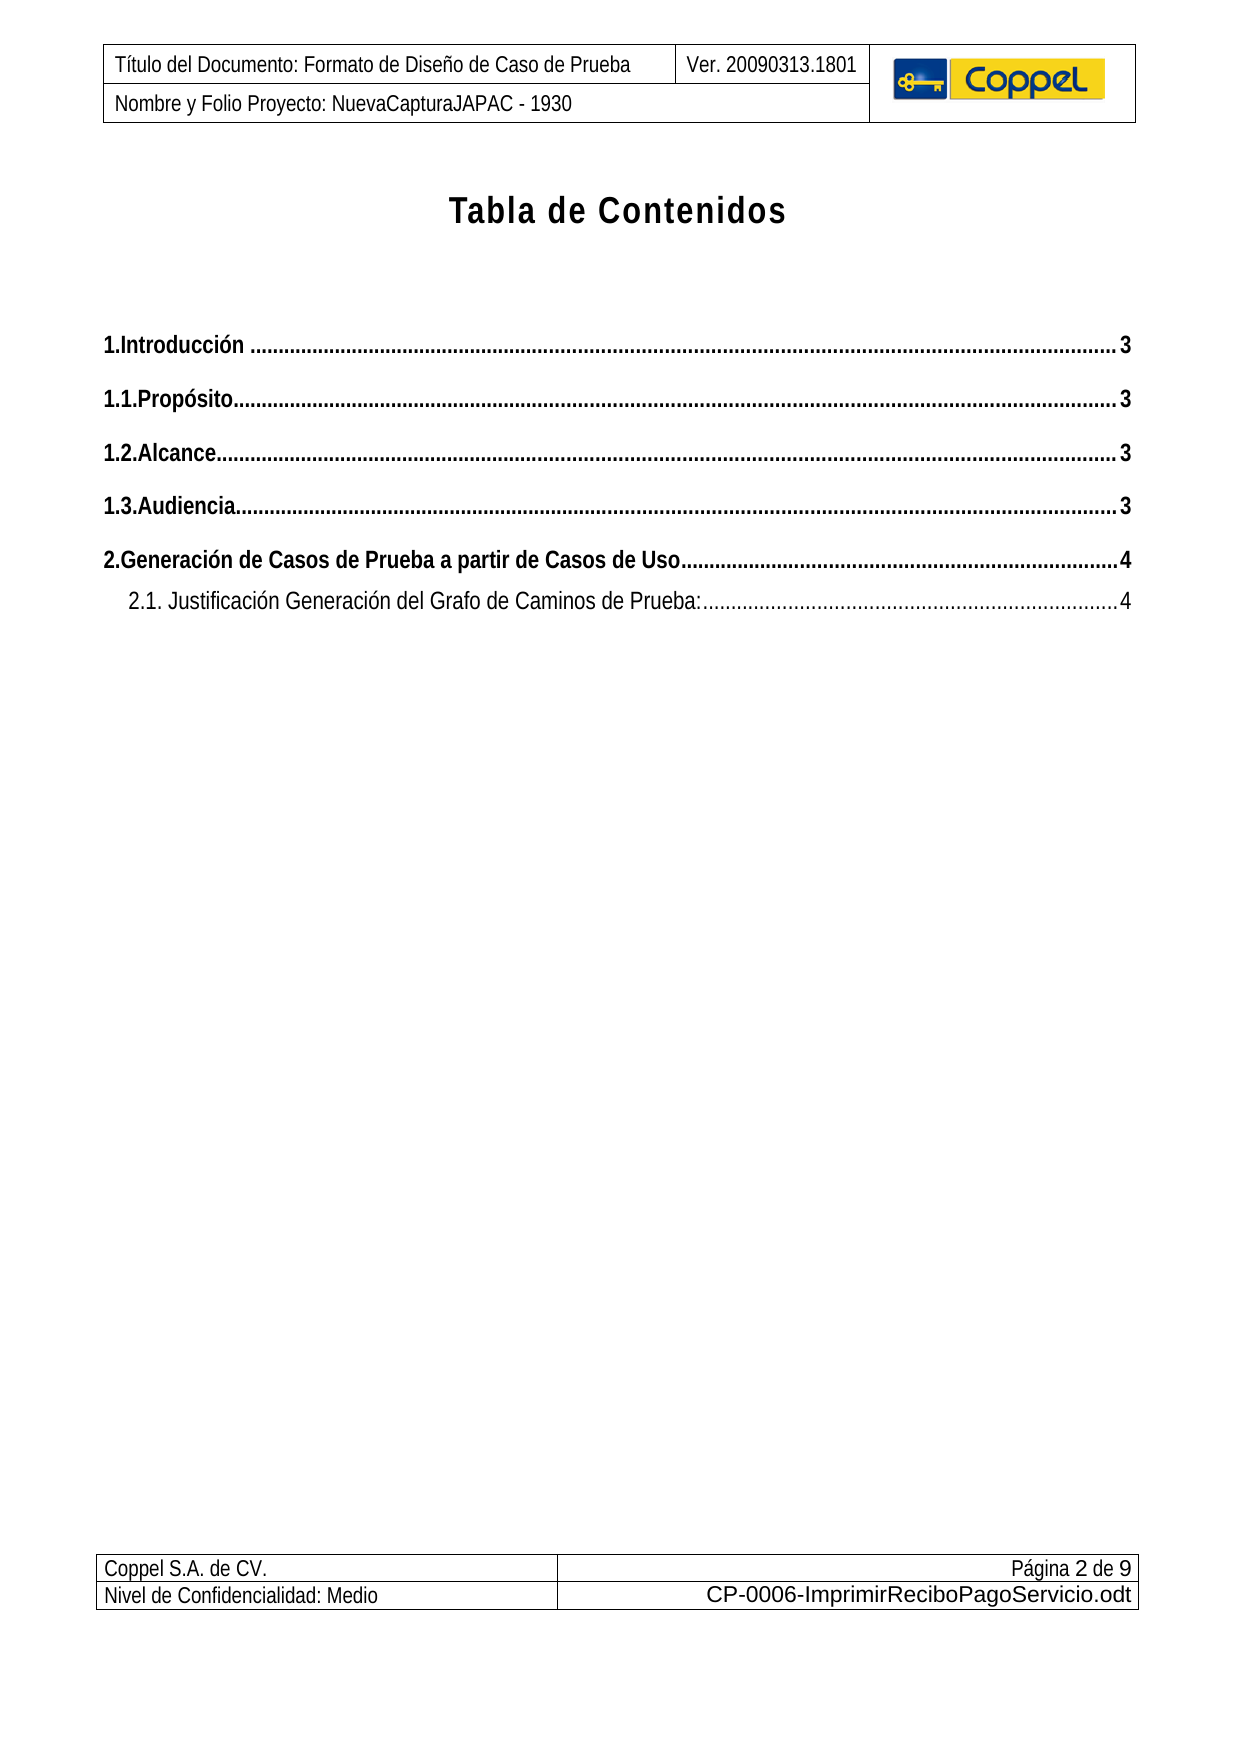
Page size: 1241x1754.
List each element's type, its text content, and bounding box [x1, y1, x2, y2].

text 1.Introducción 3 [103, 330, 1131, 359]
text 1.1.Propósito 3 [103, 384, 1131, 413]
text 2.1. Justificación Generación del Grafo de Caminos de Prueba: 4 [128, 586, 1131, 615]
text 1.2.Alcance 3 [103, 438, 1131, 466]
text 1.3.Audiencia 3 [103, 491, 1131, 520]
title Tabla de Contenidos [103, 189, 1131, 232]
text 2.Generación de Casos de Prueba a partir de Casos de Uso 4 [103, 545, 1131, 574]
